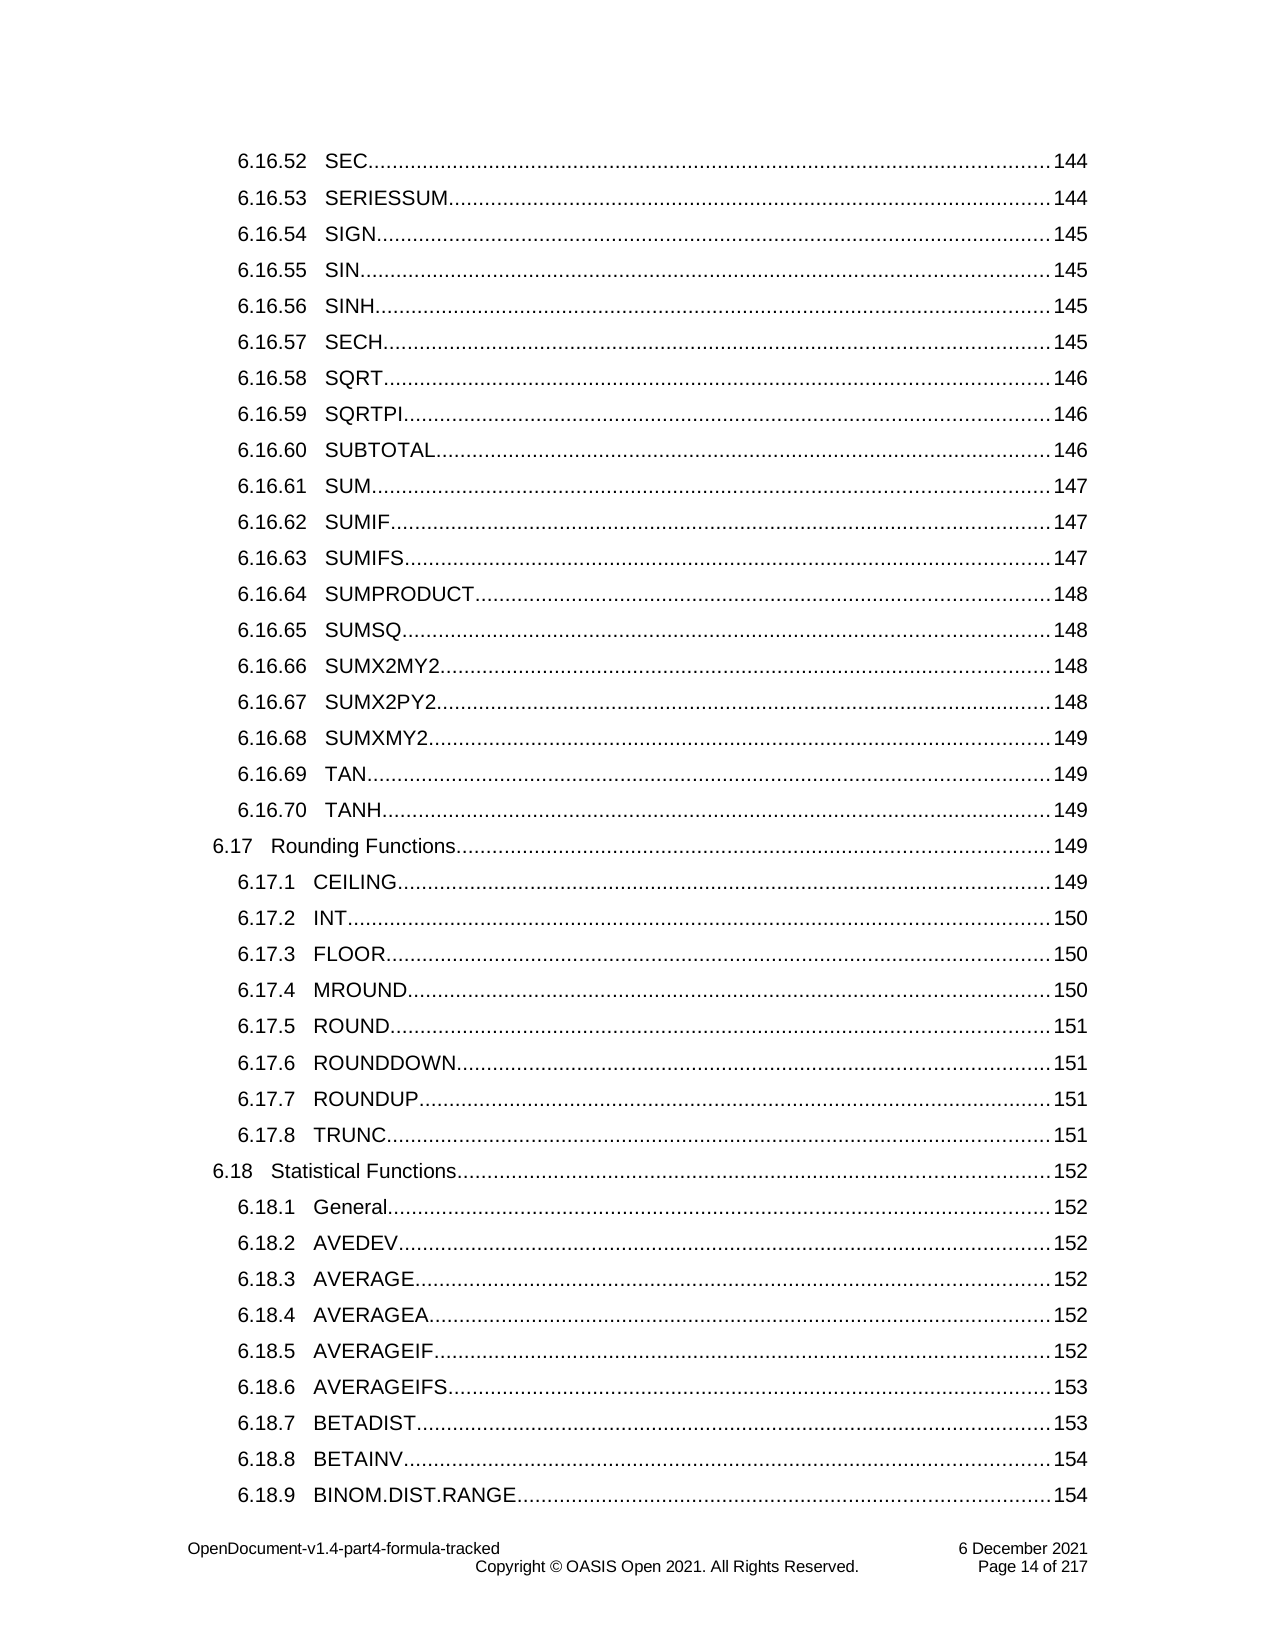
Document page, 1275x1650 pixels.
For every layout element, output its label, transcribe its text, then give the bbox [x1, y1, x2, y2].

text 6.16.64 SUMPRODUCT 148 [237, 582, 1088, 606]
text 6.16.59 SQRTPI 146 [237, 402, 1088, 426]
text 6.16.58 SQRT 146 [237, 366, 1088, 390]
text 6.16.66 SUMX2MY2 148 [237, 654, 1088, 678]
text 6.18.9 BINOM.DIST.RANGE 154 [237, 1483, 1088, 1507]
text 6.17 Rounding Functions 149 [212, 835, 1088, 858]
text 6.18.7 BETADIST 153 [237, 1411, 1088, 1435]
text 6.16.56 SINH 145 [237, 294, 1088, 318]
text 6.16.65 SUMSQ 148 [237, 618, 1088, 642]
text 6.16.68 SUMXMY2 149 [237, 727, 1088, 750]
text 6.18.3 AVERAGE 152 [237, 1267, 1088, 1291]
text 6.16.57 SECH 145 [237, 330, 1088, 354]
text 6.18.6 AVERAGEIFS 153 [237, 1375, 1088, 1399]
text 6.17.3 FLOOR 150 [237, 943, 1088, 966]
text 6.16.53 SERIESSUM 144 [237, 186, 1088, 209]
text 6.18.1 General 152 [237, 1195, 1088, 1219]
text 6.17.8 TRUNC 151 [237, 1123, 1088, 1147]
text 6.18.5 AVERAGEIF 152 [237, 1339, 1088, 1363]
text 6.17.7 ROUNDUP 151 [237, 1087, 1088, 1111]
text 6.17.4 MROUND 150 [237, 979, 1088, 1002]
text 6.18.4 AVERAGEA 152 [237, 1303, 1088, 1327]
text 6.16.54 SIGN 145 [237, 222, 1088, 246]
text 6.16.70 TANH 149 [237, 799, 1088, 822]
text 6.16.52 SEC 144 [237, 150, 1088, 173]
text 6.17.6 ROUNDDOWN 151 [237, 1051, 1088, 1074]
text 6.16.55 SIN 145 [237, 258, 1088, 282]
text 6.18.8 BETAINV 154 [237, 1447, 1088, 1471]
text 6.17.2 INT 150 [237, 907, 1088, 930]
text 6.16.67 SUMX2PY2 148 [237, 691, 1088, 714]
text 6.16.69 TAN 149 [237, 763, 1088, 786]
text 6.18.2 AVEDEV 152 [237, 1231, 1088, 1255]
text 6.17.1 CEILING 149 [237, 871, 1088, 894]
text 6.16.61 SUM 147 [237, 474, 1088, 498]
text 6.16.62 SUMIF 147 [237, 510, 1088, 534]
text 6.16.60 SUBTOTAL 146 [237, 438, 1088, 462]
text 6.17.5 ROUND 151 [237, 1015, 1088, 1038]
text 6.16.63 SUMIFS 147 [237, 546, 1088, 570]
text 6.18 Statistical Functions 152 [212, 1159, 1088, 1183]
